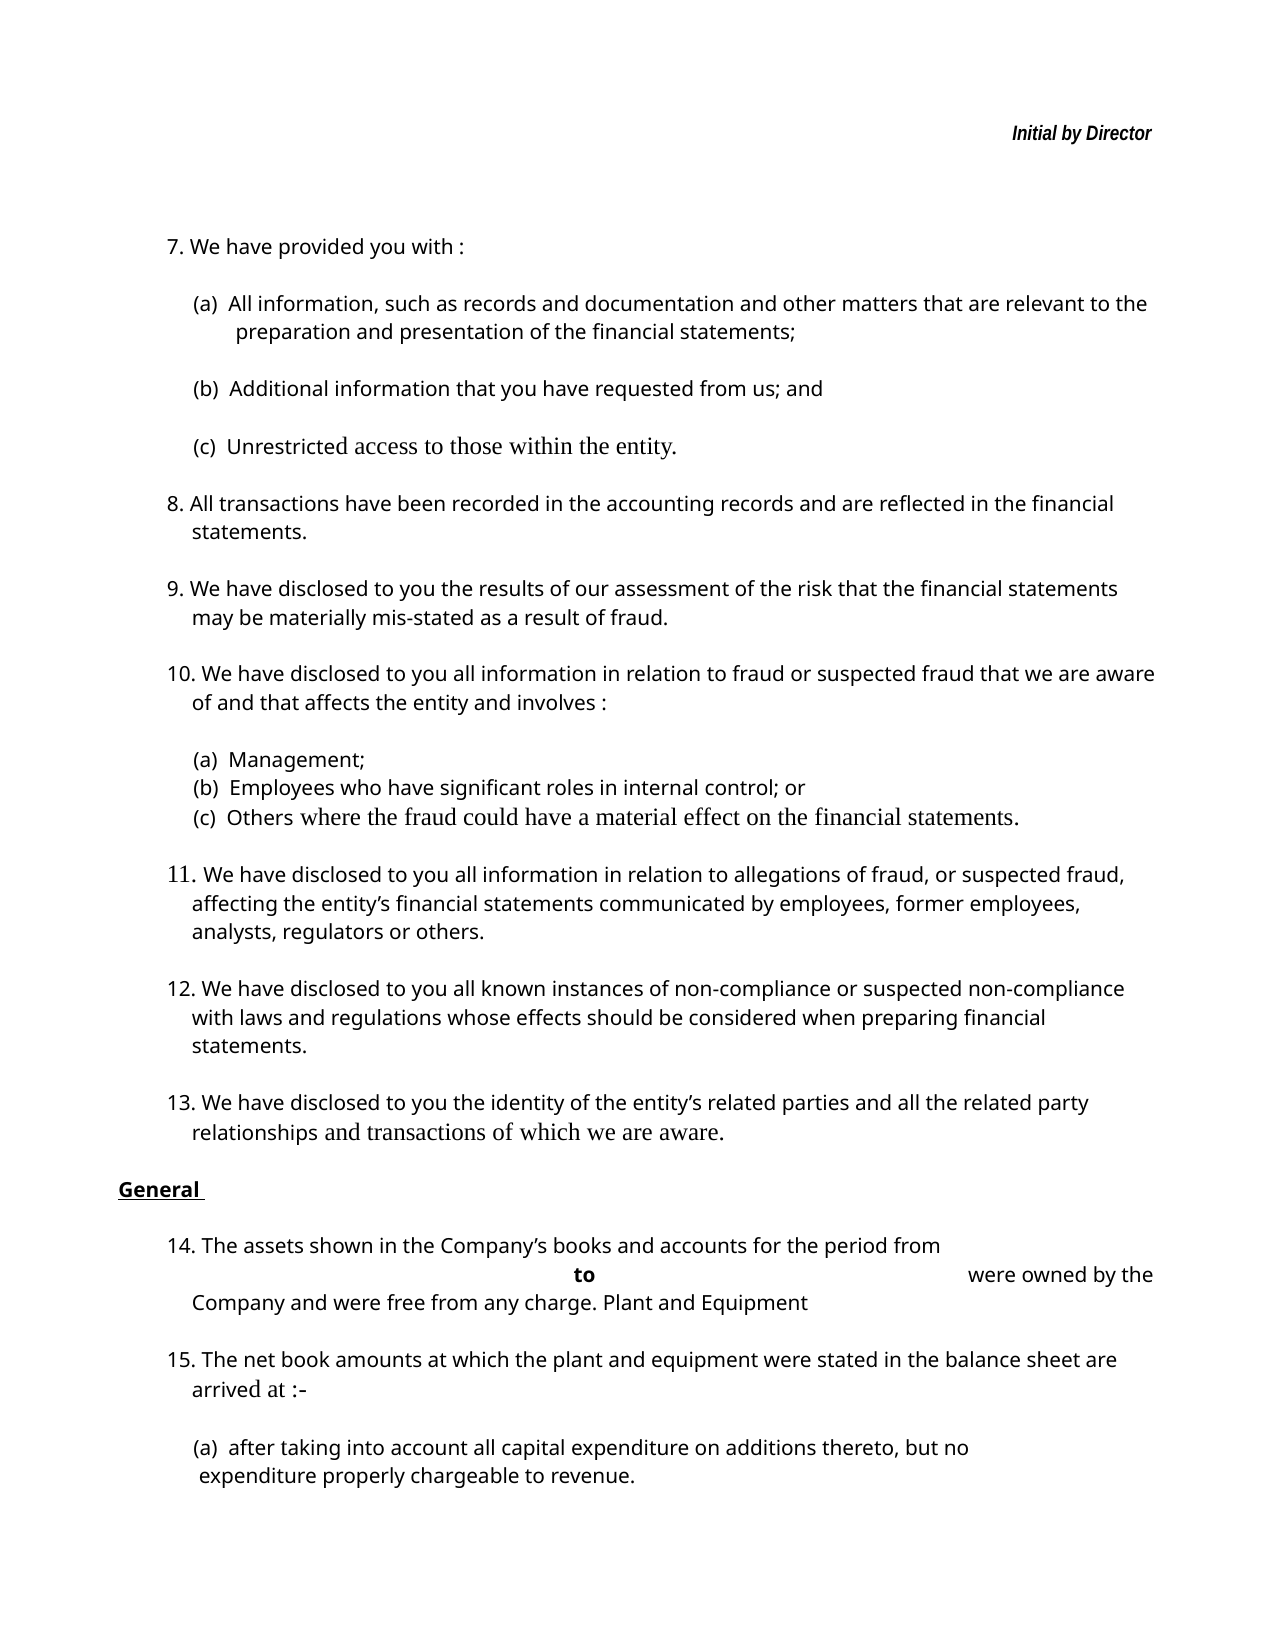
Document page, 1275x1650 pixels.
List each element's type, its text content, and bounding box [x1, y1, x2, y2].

text 14. The assets shown in the Company’s books and accounts for the period from <convert_date_d_B_Y(o.fs_start_date)> to <convert_date_d_B_Y(o.fs_end_date)> were owned by the Company and were free from any charge. Plant and Equipment [167, 1232, 1157, 1317]
text Initial by Director [118, 118, 1157, 147]
text (b) Additional information that you have requested from us; and [193, 374, 1157, 402]
text 11. We have disclosed to you all information in relation to allegations of fraud, or suspected fraud, affecting the entity’s financial statements communicated by employees, former employees, analysts, regulators or others. [167, 859, 1157, 946]
text (a) All information, such as records and documentation and other matters that are relevant to the preparation and presentation of the financial statements; [193, 289, 1157, 346]
text 13. We have disclosed to you the identity of the entity’s related parties and all the related party relationships and transactions of which we are aware. [167, 1088, 1157, 1146]
text (c) Others where the fraud could have a material effect on the financial statements. [193, 802, 1157, 831]
text 10. We have disclosed to you all information in relation to fraud or suspected fraud that we are aware of and that affects the entity and involves : [167, 659, 1157, 716]
text expenditure properly chargeable to revenue. [193, 1461, 1157, 1490]
text 9. We have disclosed to you the results of our assessment of the risk that the financial statements may be materially mis-stated as a result of fraud. [167, 574, 1157, 631]
text General [118, 1175, 1157, 1203]
text (c) Unrestricted access to those within the entity. [193, 431, 1157, 460]
text 7. We have provided you with : [167, 232, 1157, 260]
text (b) Employees who have significant roles in internal control; or [193, 773, 1157, 802]
text (a) Management; [193, 745, 1157, 773]
text 15. The net book amounts at which the plant and equipment were stated in the balance sheet are arrived at :- [167, 1345, 1157, 1403]
text 8. All transactions have been recorded in the accounting records and are reflected in the financial statements. [167, 489, 1157, 546]
text 12. We have disclosed to you all known instances of non-compliance or suspected non-compliance with laws and regulations whose effects should be considered when preparing financial statements. [167, 974, 1157, 1060]
text (a) after taking into account all capital expenditure on additions thereto, but no [193, 1432, 1157, 1461]
